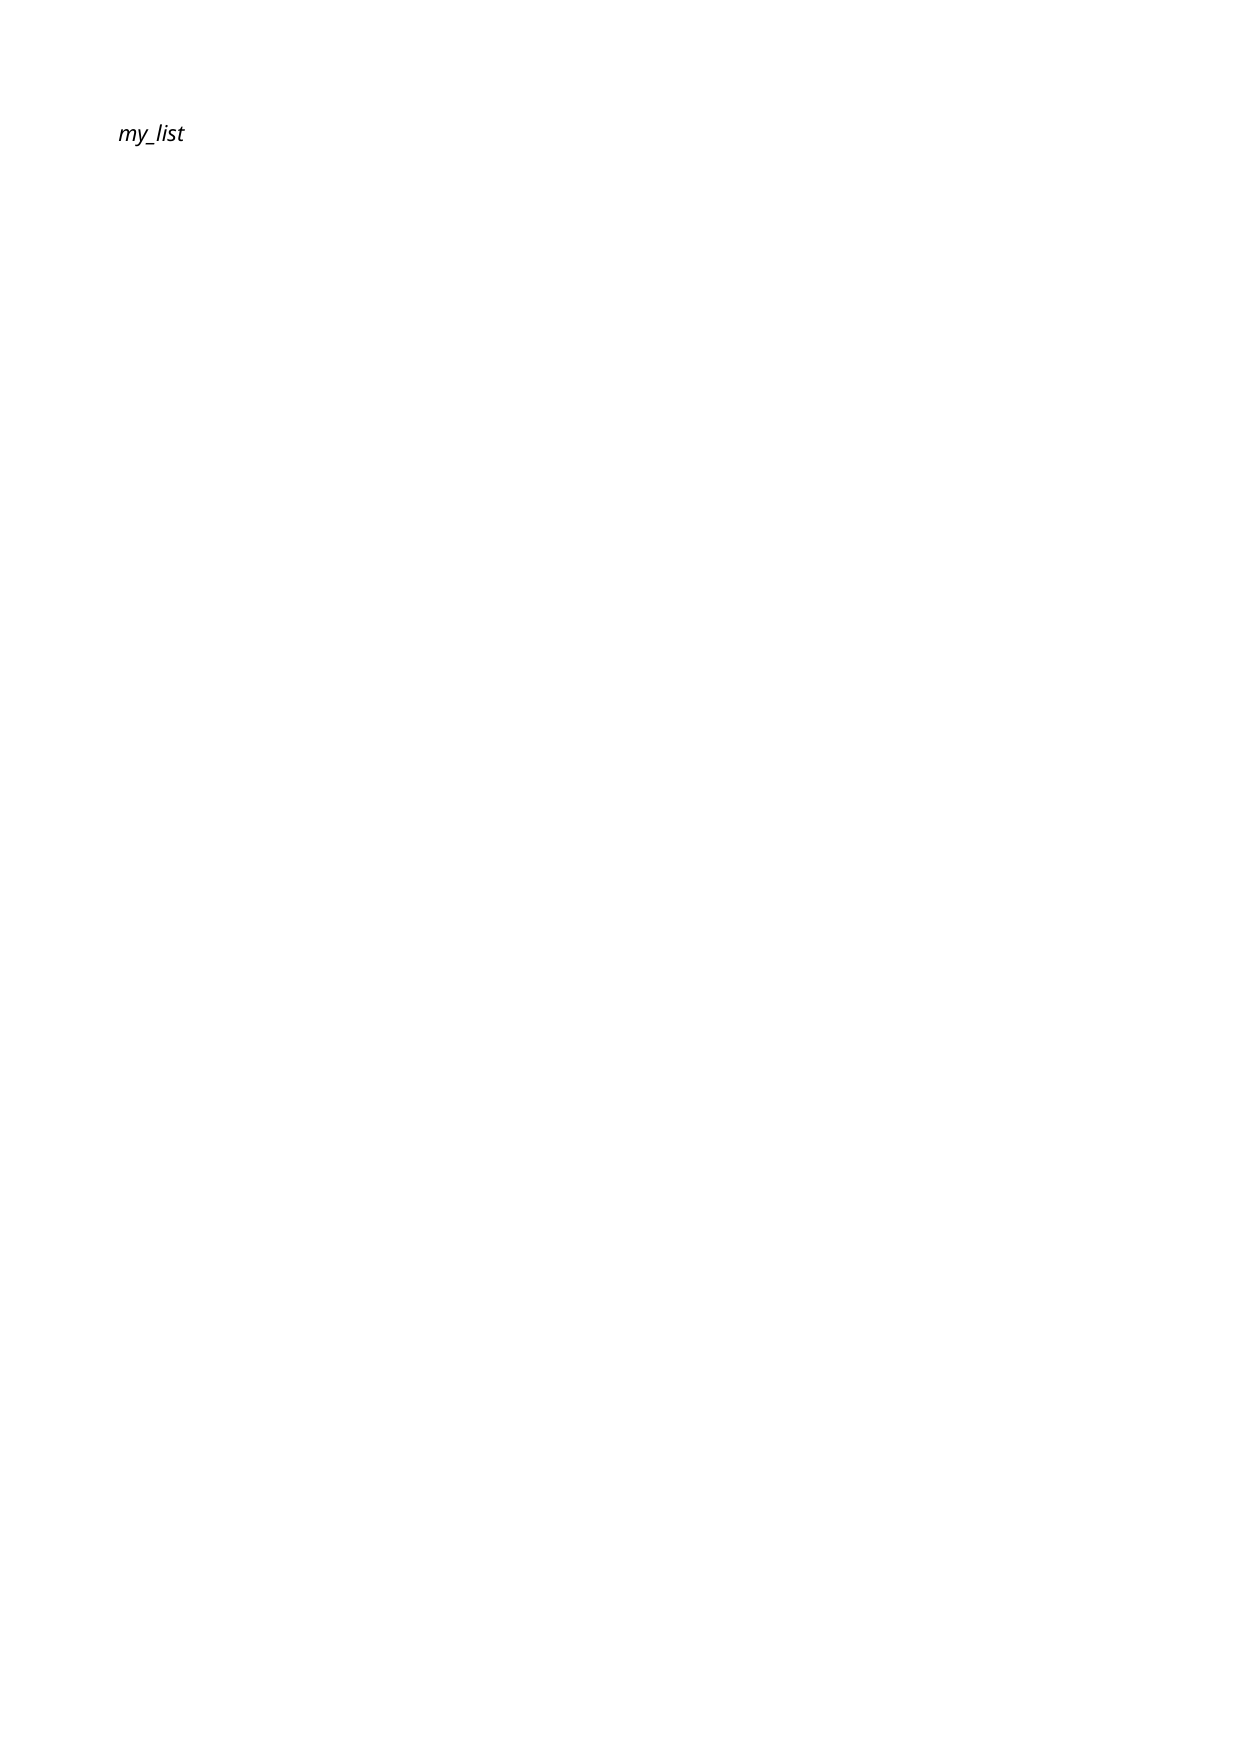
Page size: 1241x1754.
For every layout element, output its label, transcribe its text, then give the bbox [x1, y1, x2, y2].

text my_list [118, 118, 1122, 148]
